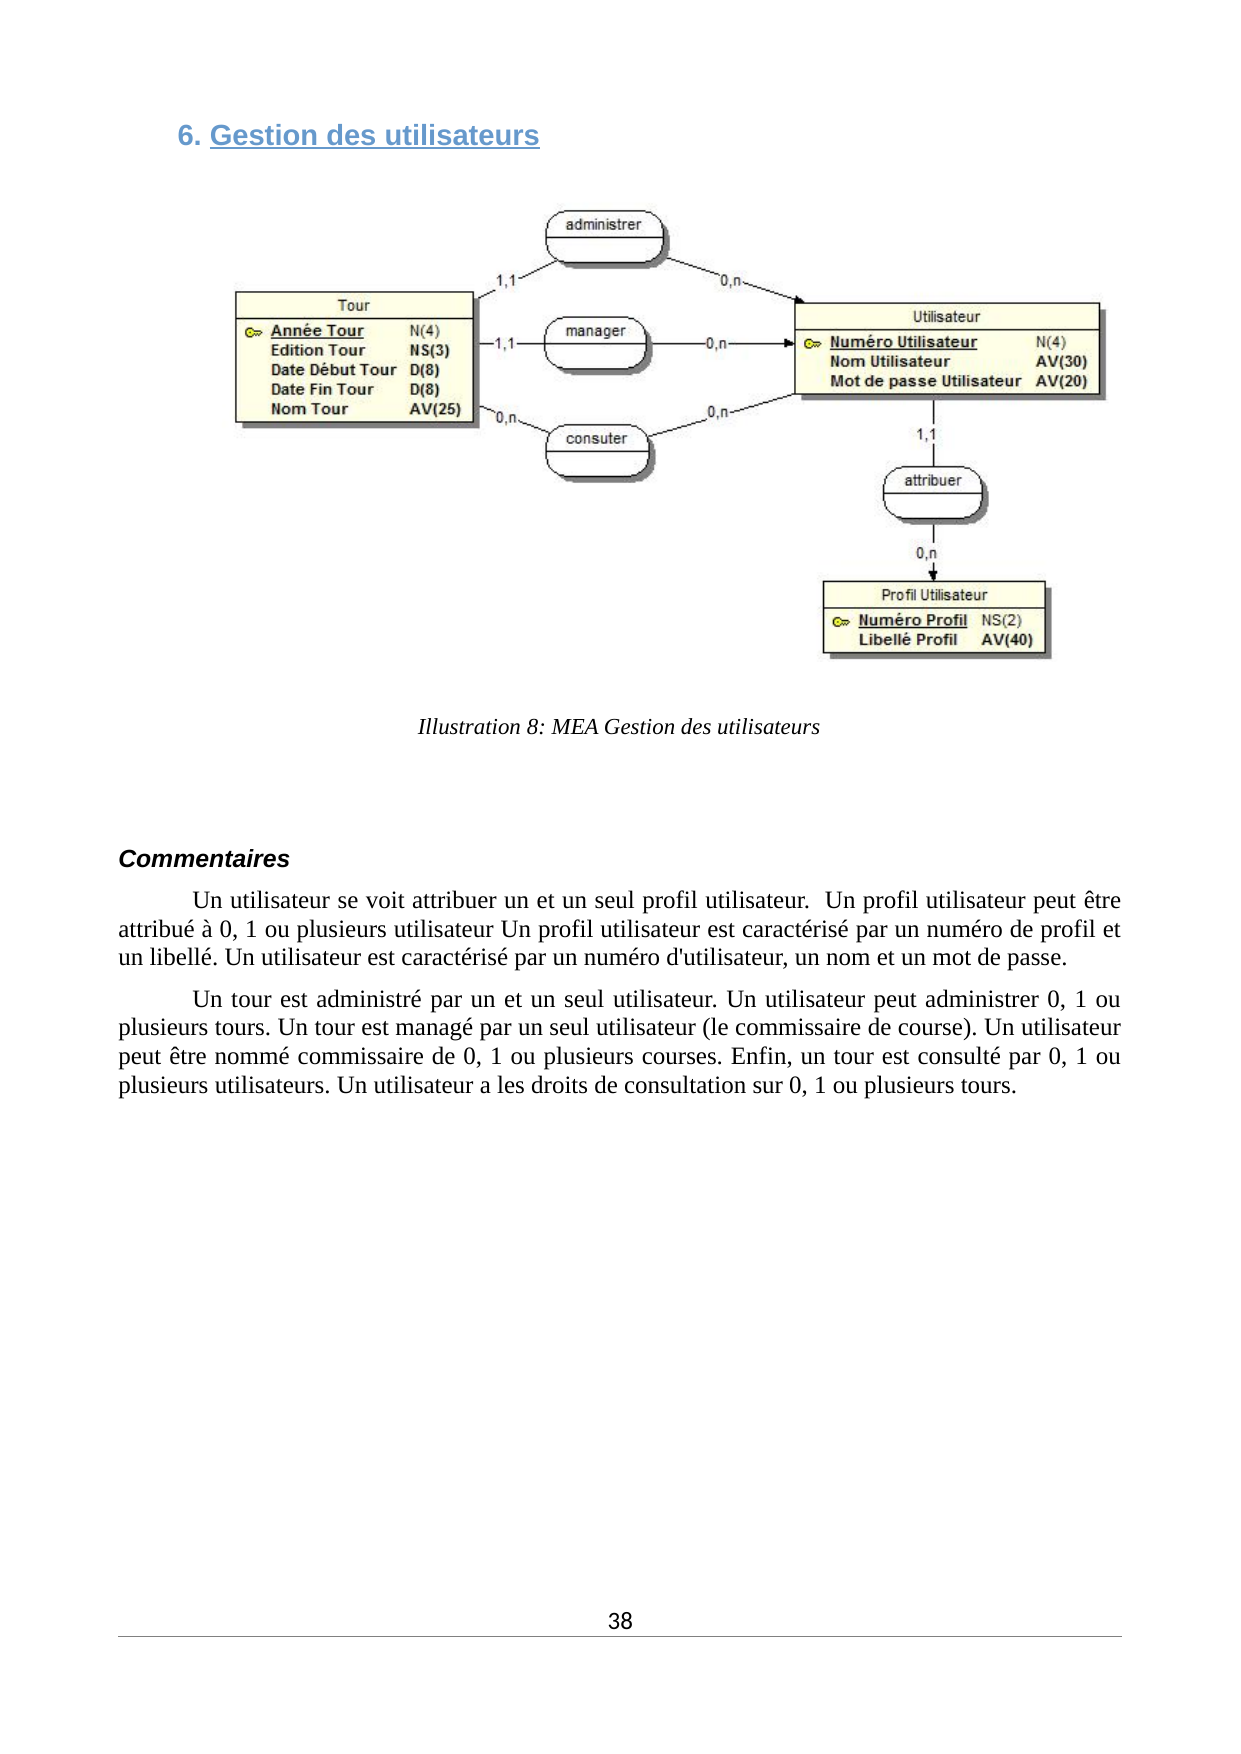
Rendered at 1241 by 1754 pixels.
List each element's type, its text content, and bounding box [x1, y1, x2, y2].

text Un utilisateur se voit attribuer un et un seul profil utilisateur. Un profil utilisateur peut être attribué à 0, 1 ou plusieurs utilisateur Un profil utilisateur est caractérisé par un numéro de profil et un libellé. Un utilisateur est caractérisé par un numéro d'utilisateur, un nom et un mot de passe. [118, 885, 1122, 971]
subtitle Gestion des utilisateurs [177, 118, 1122, 152]
subtitle [94, 182, 1146, 713]
text Un tour est administré par un et un seul utilisateur. Un utilisateur peut administrer 0, 1 ou plusieurs tours. Un tour est managé par un seul utilisateur (le commissaire de course). Un utilisateur peut être nommé commissaire de 0, 1 ou plusieurs courses. Enfin, un tour est consulté par 0, 1 ou plusieurs utilisateurs. Un utilisateur a les droits de consultation sur 0, 1 ou plusieurs tours. [118, 984, 1122, 1099]
text Illustration 8: MEA Gestion des utilisateurs [94, 713, 1146, 739]
subtitle Commentaires [94, 739, 1146, 872]
picture [131, 181, 1109, 662]
